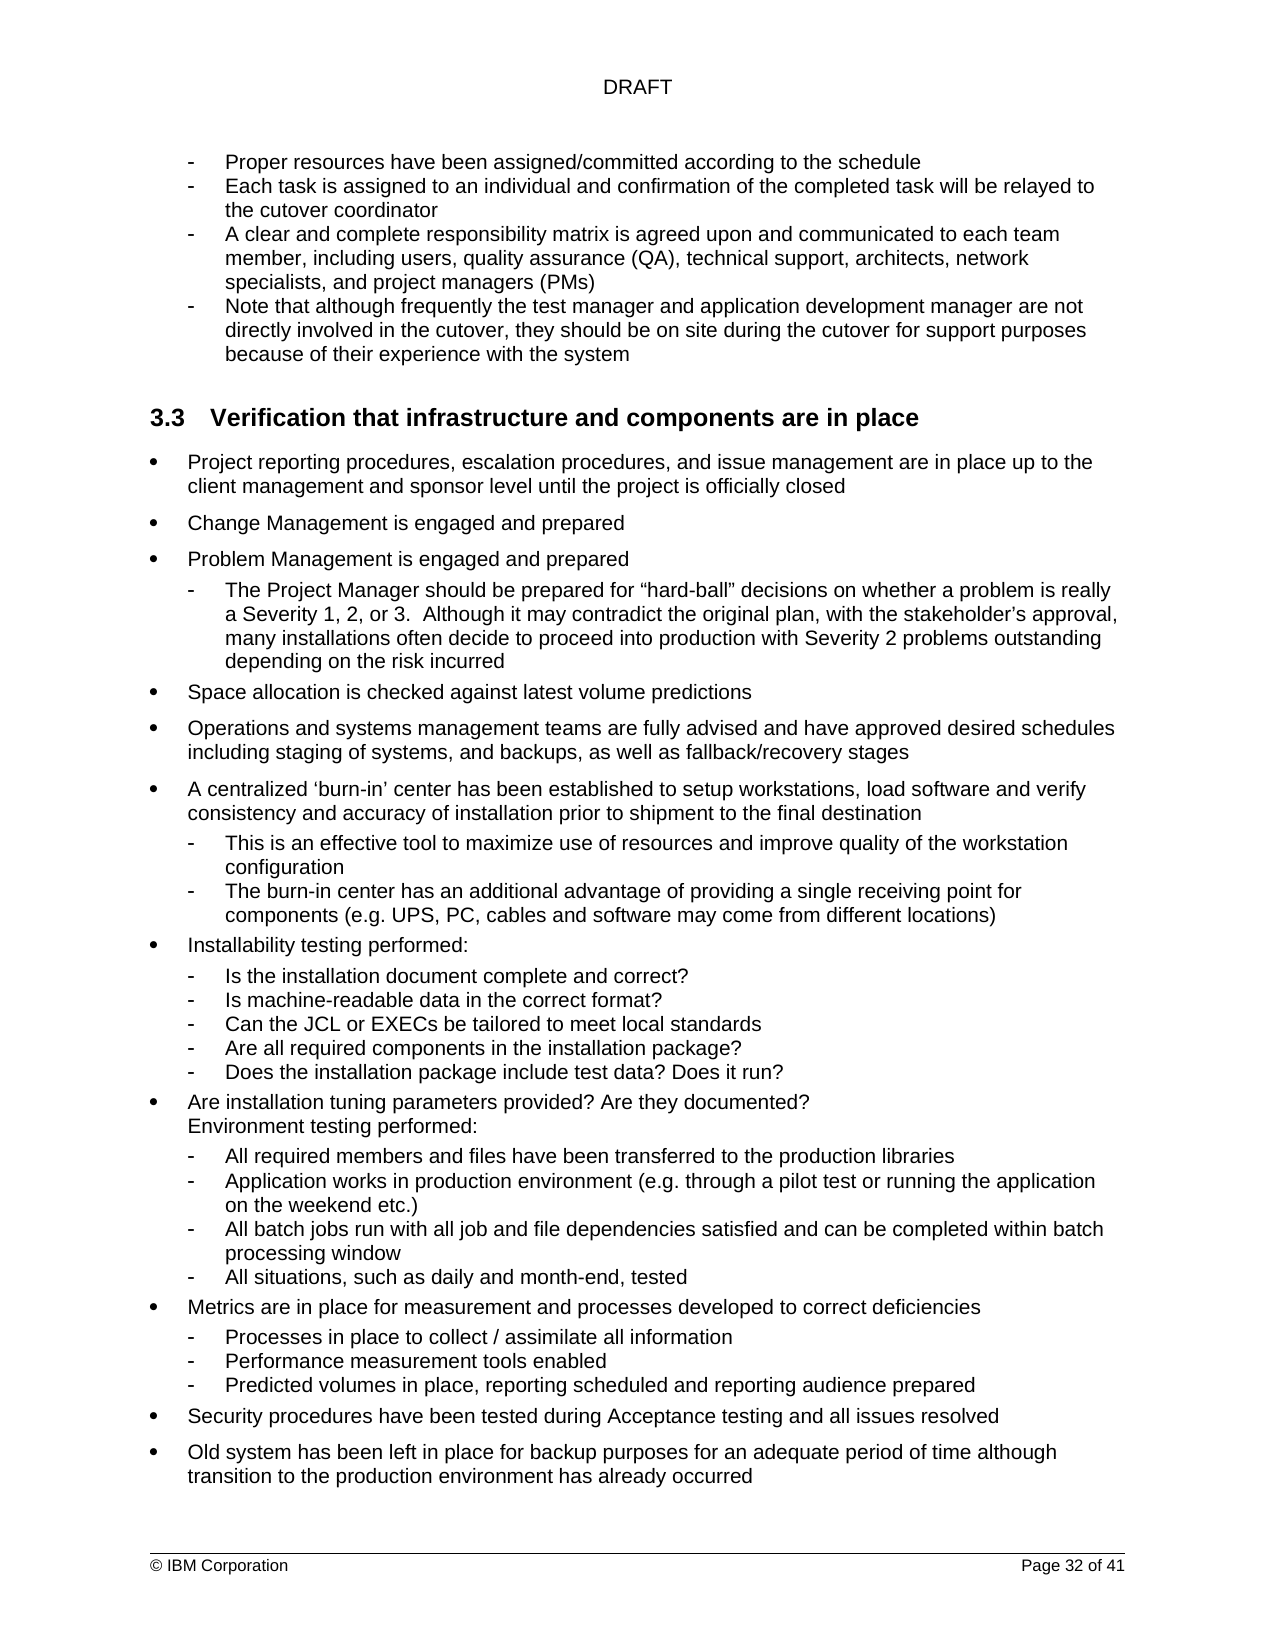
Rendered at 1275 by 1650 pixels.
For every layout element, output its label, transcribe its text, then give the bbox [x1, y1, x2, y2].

list Are installation tuning parameters provided? Are they documented? Environment testing performed: [150, 1090, 1125, 1138]
list Metrics are in place for measurement and processes developed to correct deficiencies [150, 1295, 1125, 1319]
list Each task is assigned to an individual and confirmation of the completed task will be relayed to the cutover coordinator [187, 174, 1125, 222]
list Predicted volumes in place, reporting scheduled and reporting audience prepared [187, 1373, 1125, 1397]
list All required members and files have been transferred to the production libraries [187, 1144, 1125, 1168]
list Project reporting procedures, escalation procedures, and issue management are in place up to the client management and sponsor level until the project is officially closed [150, 450, 1125, 498]
list All situations, such as daily and month-end, tested [187, 1264, 1125, 1288]
list Problem Management is engaged and prepared [150, 547, 1125, 571]
list Are all required components in the installation package? [187, 1036, 1125, 1060]
list Processes in place to collect / assimilate all information [187, 1325, 1125, 1349]
list Space allocation is checked against latest volume predictions [150, 679, 1125, 704]
list Security procedures have been tested during Acceptance testing and all issues resolved [150, 1403, 1125, 1428]
subtitle Verification that infrastructure and components are in place [150, 402, 1125, 431]
list Change Management is engaged and prepared [150, 511, 1125, 534]
list Note that although frequently the test manager and application development manager are not directly involved in the cutover, they should be on site during the cutover for support purposes because of their experience with the system [187, 294, 1125, 366]
list A centralized ‘burn-in’ center has been established to setup workstations, load software and verify consistency and accuracy of installation prior to shipment to the final destination [150, 777, 1125, 825]
list Performance measurement tools enabled [187, 1349, 1125, 1373]
list Installability testing performed: [150, 933, 1125, 957]
list Is the installation document complete and correct? [187, 963, 1125, 988]
list Old system has been left in place for backup purposes for an adequate period of time although transition to the production environment has already occurred [150, 1440, 1125, 1488]
list Is machine-readable data in the correct format? [187, 988, 1125, 1012]
list All batch jobs run with all job and file dependencies satisfied and can be completed within batch processing window [187, 1216, 1125, 1264]
list The Project Manager should be prepared for “hard-ball” decisions on whether a problem is really a Severity 1, 2, or 3. Although it may contradict the original plan, with the stakeholder’s approval, many installations often decide to proceed into production with Severity 2 problems outstanding depending on the risk incurred [187, 577, 1125, 673]
list Application works in production environment (e.g. through a pilot test or running the application on the weekend etc.) [187, 1168, 1125, 1216]
list Proper resources have been assigned/committed according to the schedule [187, 150, 1125, 174]
list This is an effective tool to maximize use of resources and improve quality of the workstation configuration [187, 831, 1125, 879]
list Does the installation package include test data? Does it run? [187, 1060, 1125, 1084]
list A clear and complete responsibility matrix is agreed upon and communicated to each team member, including users, quality assurance (QA), technical support, architects, network specialists, and project managers (PMs) [187, 222, 1125, 294]
list Operations and systems management teams are fully advised and have approved desired schedules including staging of systems, and backups, as well as fallback/recovery stages [150, 716, 1125, 764]
list Can the JCL or EXECs be tailored to meet local standards [187, 1012, 1125, 1036]
list The burn-in center has an additional advantage of providing a single receiving point for components (e.g. UPS, PC, cables and software may come from different locations) [187, 879, 1125, 927]
